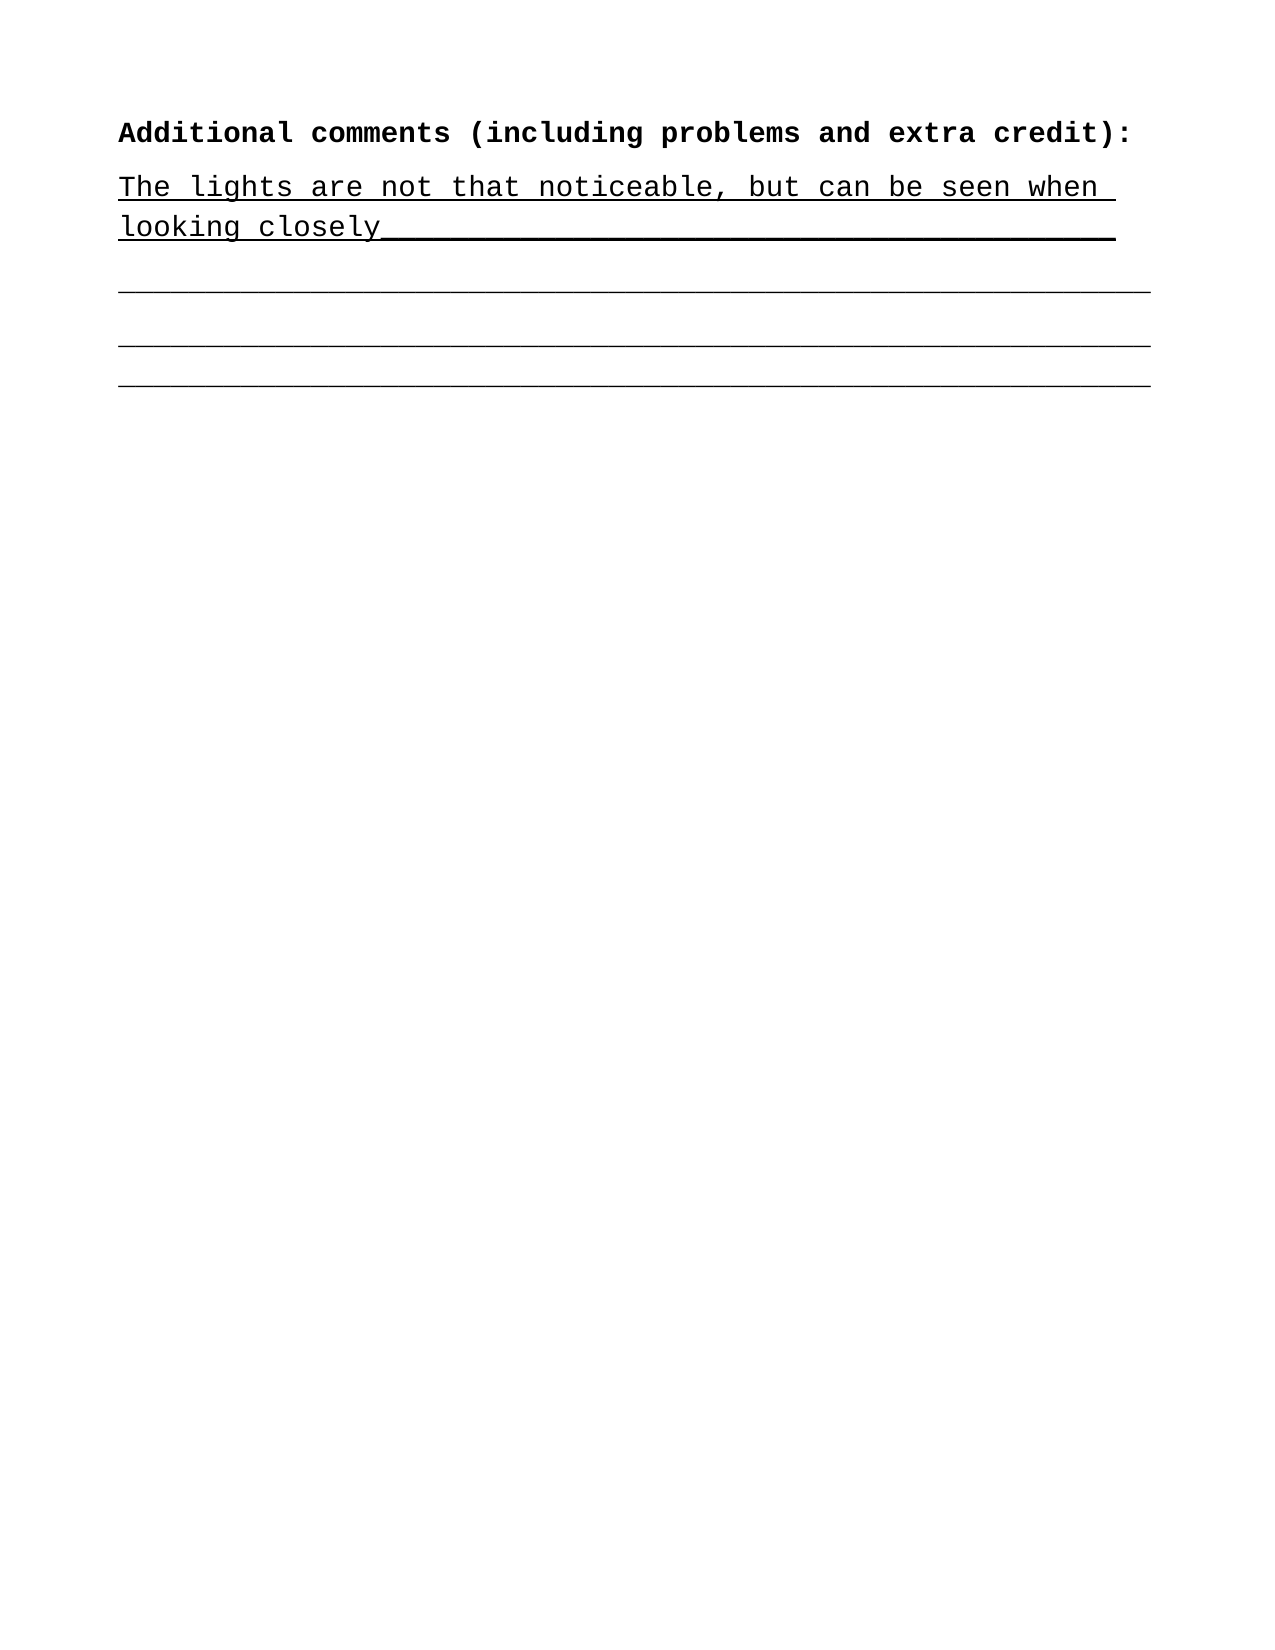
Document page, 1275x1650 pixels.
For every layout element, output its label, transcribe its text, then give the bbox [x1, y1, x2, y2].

text Additional comments (including problems and extra credit): [118, 118, 1157, 151]
text ___________________________________________________________ [118, 320, 1157, 353]
text ___________________________________________________________ [118, 360, 1157, 393]
text The lights are not that noticeable, but can be seen when looking closely__________________________________________ [118, 172, 1157, 245]
text ___________________________________________________________ [118, 266, 1157, 299]
